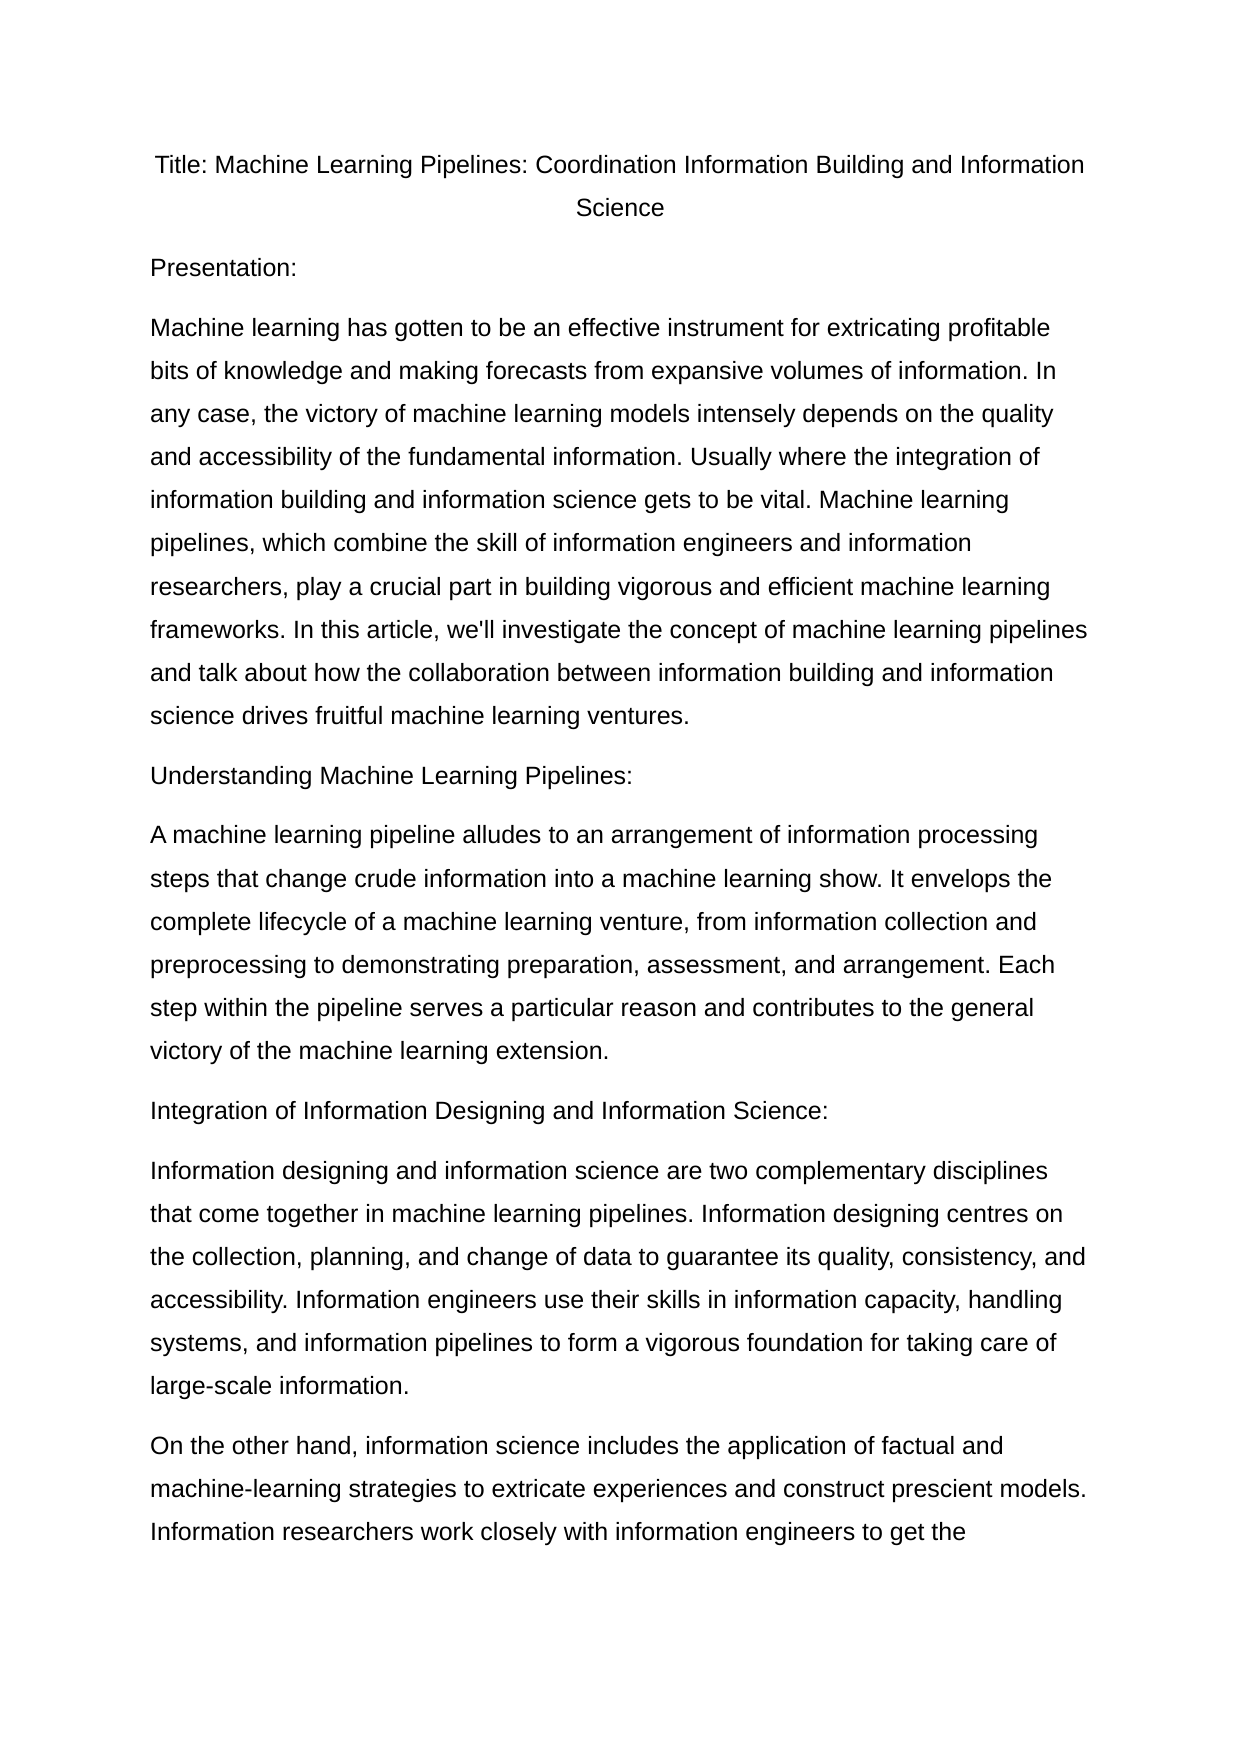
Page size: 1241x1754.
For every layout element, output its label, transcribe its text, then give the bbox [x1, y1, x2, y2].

text A machine learning pipeline alludes to an arrangement of information processing steps that change crude information into a machine learning show. It envelops the complete lifecycle of a machine learning venture, from information collection and preprocessing to demonstrating preparation, assessment, and arrangement. Each step within the pipeline serves a particular reason and contributes to the general victory of the machine learning extension. [150, 820, 1090, 1065]
text Title: Machine Learning Pipelines: Coordination Information Building and Information Science [150, 150, 1090, 222]
text Presentation: [150, 253, 1090, 282]
text Understanding Machine Learning Pipelines: [150, 761, 1090, 789]
text Machine learning has gotten to be an effective instrument for extricating profitable bits of knowledge and making forecasts from expansive volumes of information. In any case, the victory of machine learning models intensely depends on the quality and accessibility of the fundamental information. Usually where the integration of information building and information science gets to be vital. Machine learning pipelines, which combine the skill of information engineers and information researchers, play a crucial part in building vigorous and efficient machine learning frameworks. In this article, we'll investigate the concept of machine learning pipelines and talk about how the collaboration between information building and information science drives fruitful machine learning ventures. [150, 313, 1090, 729]
text On the other hand, information science includes the application of factual and machine-learning strategies to extricate experiences and construct prescient models. Information researchers work closely with information engineers to get the [150, 1431, 1090, 1546]
text Integration of Information Designing and Information Science: [150, 1096, 1090, 1124]
text Information designing and information science are two complementary disciplines that come together in machine learning pipelines. Information designing centres on the collection, planning, and change of data to guarantee its quality, consistency, and accessibility. Information engineers use their skills in information capacity, handling systems, and information pipelines to form a vigorous foundation for taking care of large-scale information. [150, 1156, 1090, 1400]
